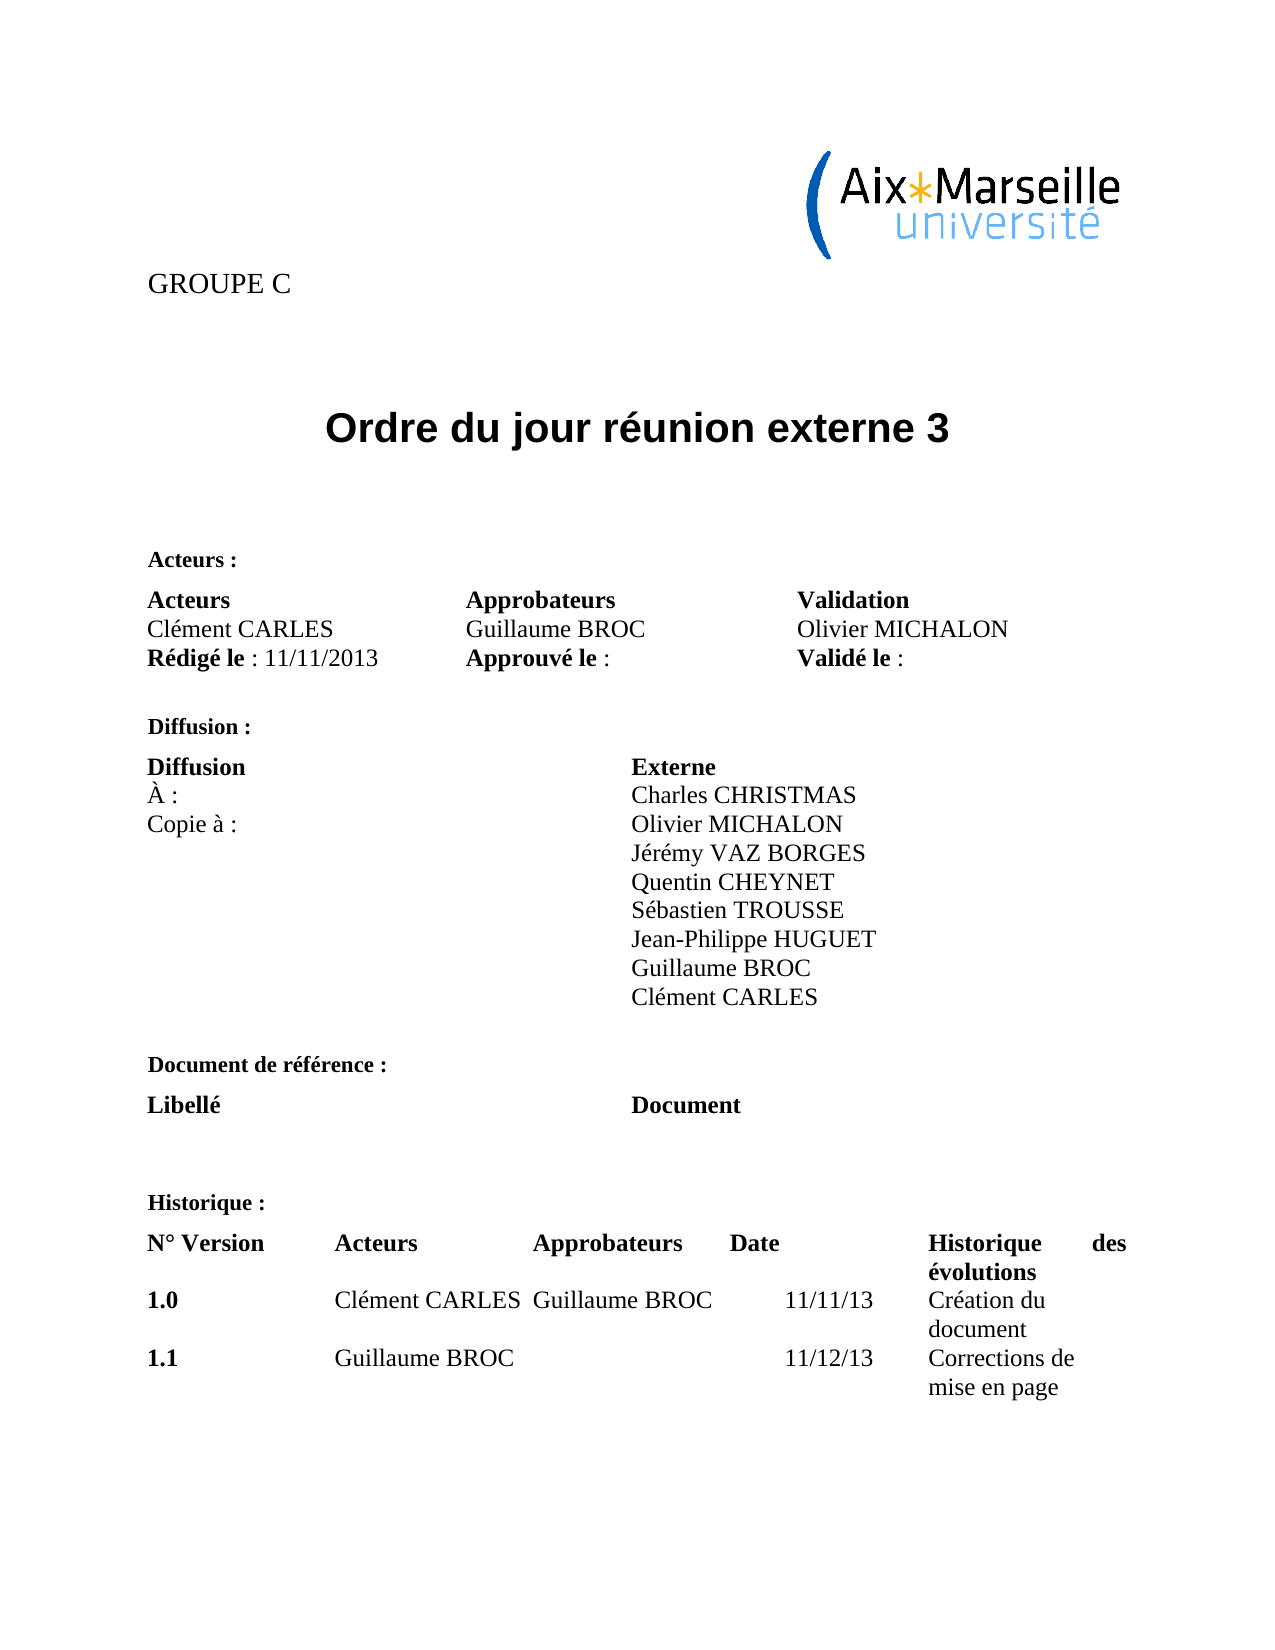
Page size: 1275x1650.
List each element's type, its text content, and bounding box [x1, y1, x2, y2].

table_cell [631, 1119, 1127, 1148]
table_cell 1.0 [147, 1286, 334, 1343]
table_cell Validé le : [797, 643, 1127, 671]
table_header Approbateurs [466, 585, 797, 614]
table_cell À : [147, 780, 631, 809]
table_cell Charles CHRISTMAS [631, 780, 1127, 809]
table_cell 12/11/2013 [730, 1343, 928, 1401]
table_cell [147, 1119, 631, 1148]
table_cell Création du document [928, 1286, 1127, 1343]
table_header Date [730, 1228, 928, 1286]
table_header Libellé [147, 1090, 631, 1119]
table_header Acteurs [334, 1228, 533, 1286]
table_cell Clément CARLES [147, 614, 466, 643]
title Ordre du jour réunion externe 3 [148, 403, 1127, 451]
table_header N° Version [147, 1228, 334, 1286]
table_cell 1.1 [147, 1343, 334, 1401]
text Diffusion : [148, 713, 1127, 739]
table_header Diffusion [147, 752, 631, 780]
text Historique : [148, 1189, 1127, 1216]
table_header Validation [797, 585, 1127, 614]
table_header Acteurs [147, 585, 466, 614]
table_cell Olivier MICHALON Jérémy VAZ BORGES Quentin CHEYNET Sébastien TROUSSE Jean-Philippe HUGUET Guillaume BROC Clément CARLES [631, 809, 1127, 1010]
table_header Externe [631, 752, 1127, 780]
table_cell [533, 1343, 729, 1401]
table_header Document [631, 1090, 1127, 1119]
table_cell Guillaume BROC [334, 1343, 533, 1401]
table_cell Approuvé le : [466, 643, 797, 671]
text Document de référence : [148, 1052, 1127, 1078]
table_cell 11/11/2013 [730, 1286, 928, 1343]
table_cell Corrections de mise en page [928, 1343, 1127, 1401]
text GROUPE C [148, 148, 1127, 300]
table_cell Copie à : [147, 809, 631, 1010]
table_cell Olivier MICHALON [797, 614, 1127, 643]
table_cell Guillaume BROC [533, 1286, 729, 1343]
table_cell Clément CARLES [334, 1286, 533, 1343]
table_header Approbateurs [533, 1228, 729, 1286]
text Acteurs : [148, 546, 1127, 573]
table_header Historique des évolutions [928, 1228, 1127, 1286]
picture [797, 147, 1128, 267]
table_cell Rédigé le : 11/11/2013 [147, 643, 466, 671]
table_cell Guillaume BROC [466, 614, 797, 643]
